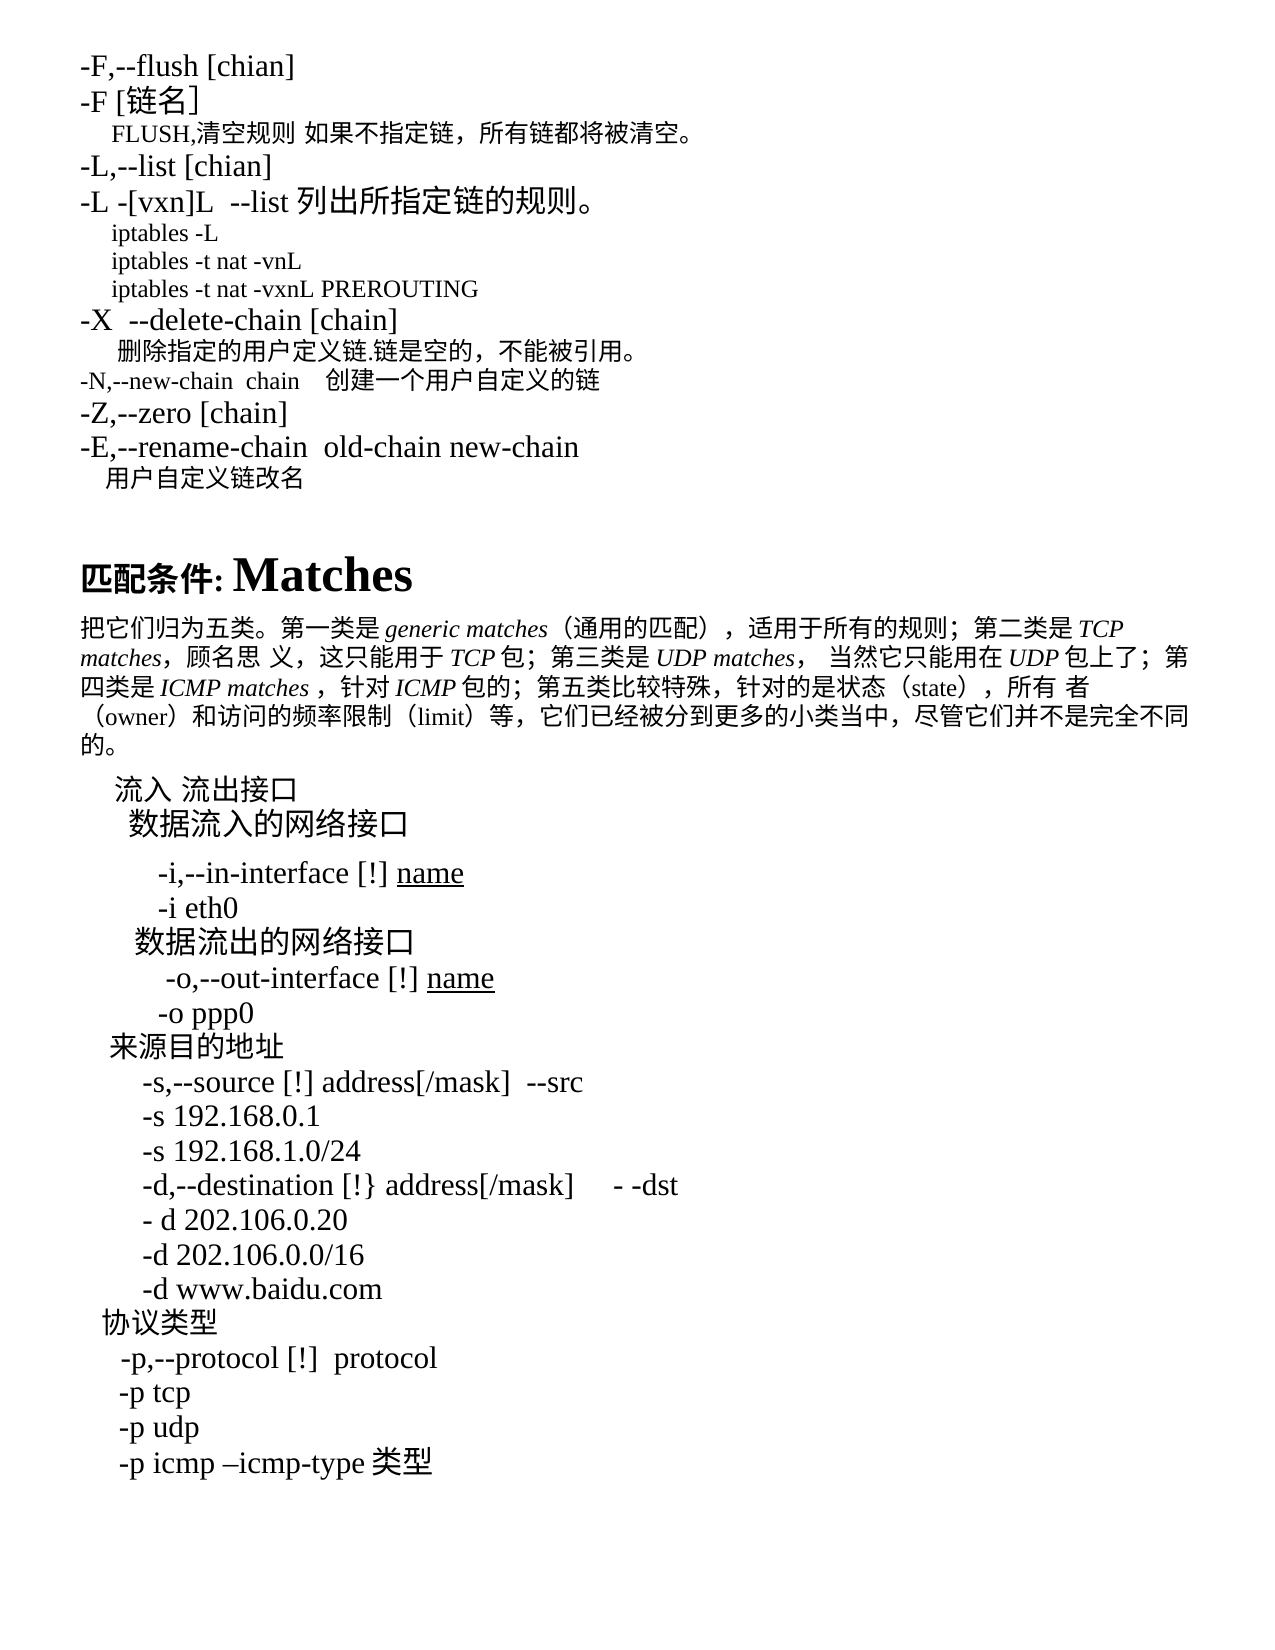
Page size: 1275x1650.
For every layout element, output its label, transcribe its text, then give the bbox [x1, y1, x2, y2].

text -i,--in-interface [!] name [80, 856, 1197, 890]
text 来源目的地址 -s,--source [!] address[/mask] --src -s 192.168.0.1 -s 192.168.1.0/24 -d,--destination [!} address[/mask] - -dst - d 202.106.0.20 -d 202.106.0.0/16 -d www.baidu.com 协议类型 [80, 1030, 1197, 1340]
text 流入 流出接口 数据流入的网络接口 [80, 773, 1197, 843]
text -E,--rename-chain old-chain new-chain [80, 430, 1197, 465]
text 删除指定的用户定义链.链是空的，不能被引用。 [80, 337, 1197, 366]
text -N,--new-chain chain 创建一个用户自定义的链 [80, 366, 1197, 396]
text -i eth0 数据流出的网络接口 [80, 890, 1197, 961]
text -F,--flush [chian] -F [链名］ FLUSH,清空规则 如果不指定链，所有链都将被清空。 [80, 48, 1197, 148]
text 用户自定义链改名 [80, 465, 1197, 522]
text -Z,--zero [chain] [80, 396, 1197, 430]
text -X --delete-chain [chain] [80, 303, 1197, 337]
text 把它们归为五类。第一类是generic matches（通用的匹配），适用于所有的规则；第二类是TCP matches，顾名思 义，这只能用于TCP包；第三类是UDP matches， 当然它只能用在UDP包上了；第四类是ICMP matches ，针对ICMP包的；第五类比较特殊，针对的是状态（state），所有 者（owner）和访问的频率限制（limit）等，它们已经被分到更多的小类当中，尽管它们并不是完全不同 的。 [80, 614, 1197, 760]
text -o,--out-interface [!] name -o ppp0 [80, 961, 1197, 1030]
text -L,--list [chian] -L -[vxn]L --list 列出所指定链的规则。 iptables -L iptables -t nat -vnL iptables -t nat -vxnL PREROUTING [80, 148, 1197, 303]
subtitle 匹配条件: Matches [80, 547, 1197, 602]
text -p,--protocol [!] protocol -p tcp -p udp -p icmp –icmp-type类型 [80, 1340, 1197, 1480]
